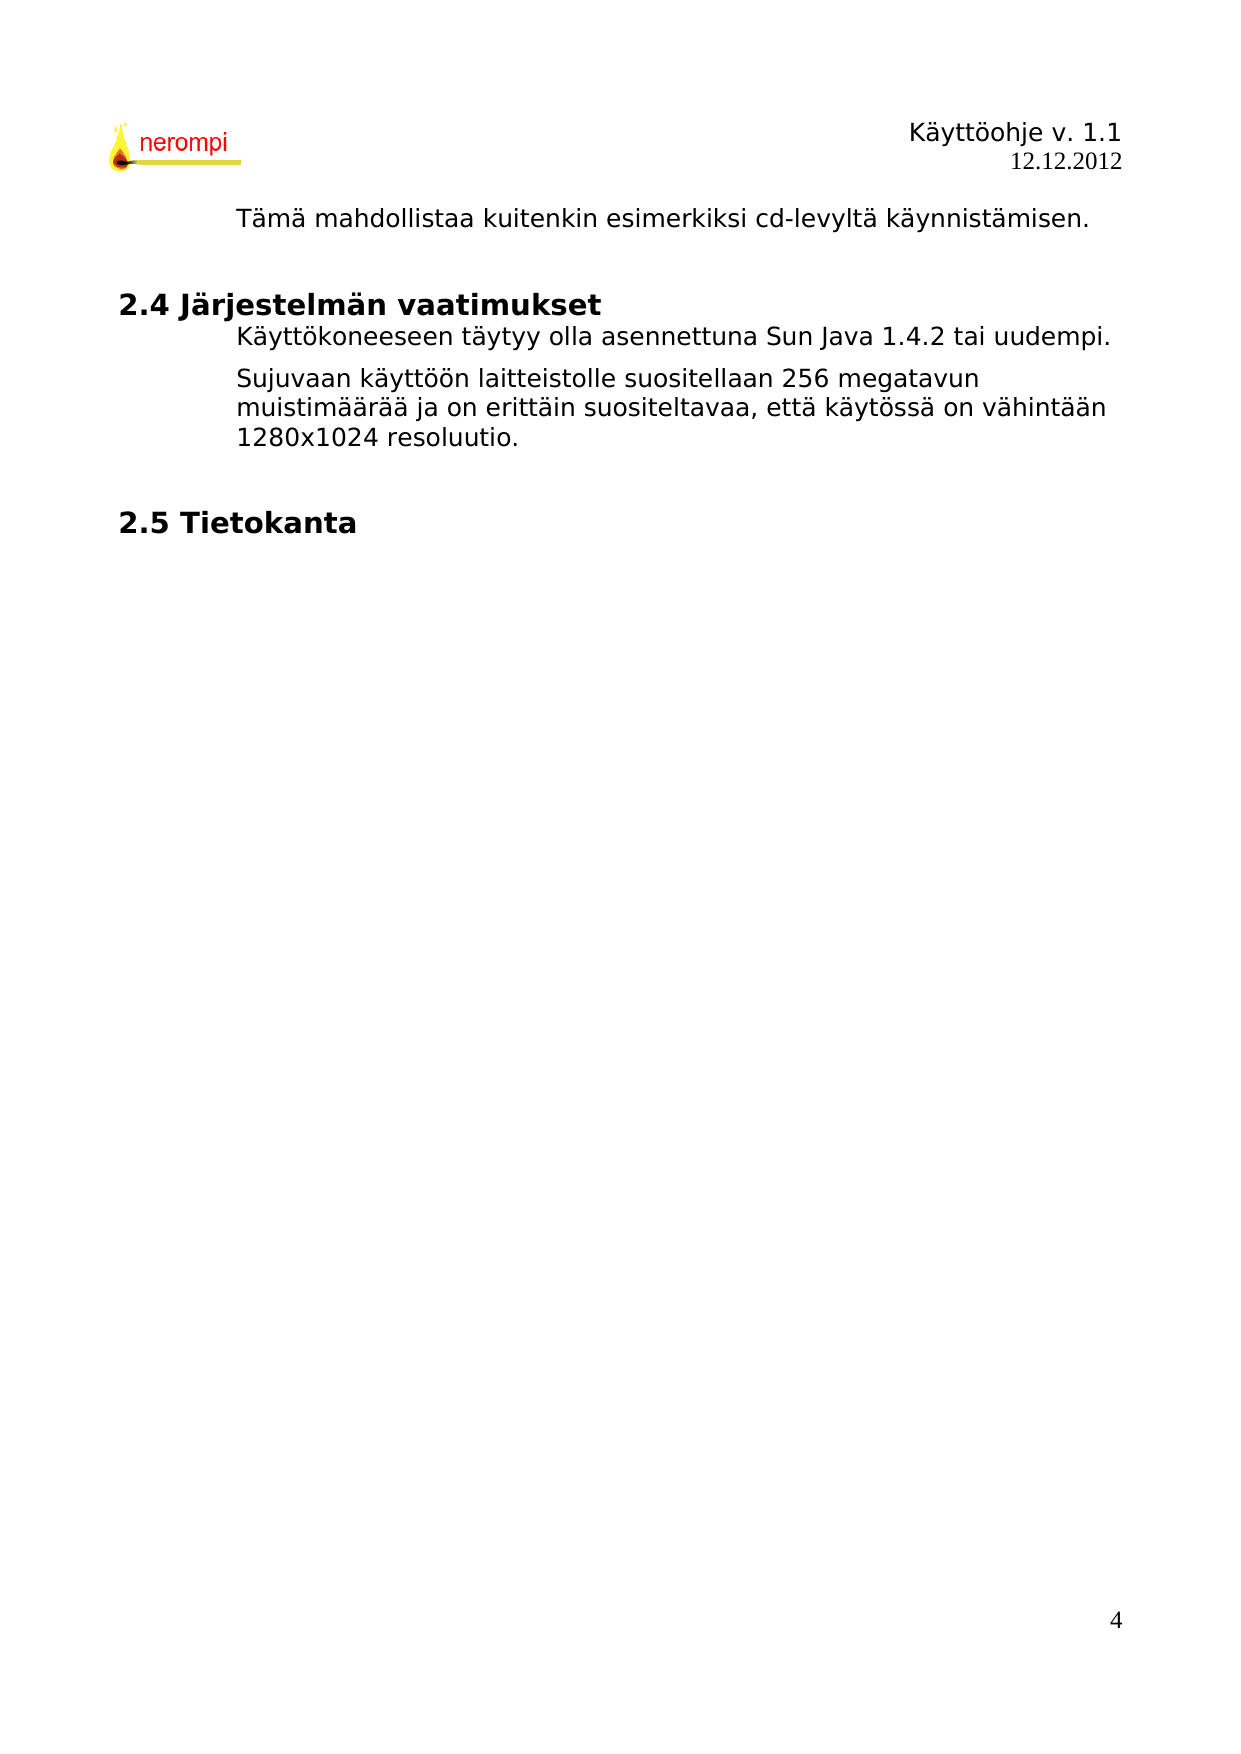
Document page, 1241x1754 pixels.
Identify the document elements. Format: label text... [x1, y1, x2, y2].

subtitle Tietokanta [118, 506, 1122, 541]
picture [107, 118, 255, 176]
text Sujuvaan käyttöön laitteistolle suositellaan 256 megatavun muistimäärää ja on erittäin suositeltavaa, että käytössä on vähintään 1280x1024 resoluutio. [236, 364, 1122, 452]
text Tämä mahdollistaa kuitenkin esimerkiksi cd-levyltä käynnistämisen. [236, 204, 1122, 234]
subtitle Järjestelmän vaatimukset [118, 288, 1122, 322]
text Käyttökoneeseen täytyy olla asennettuna Sun Java 1.4.2 tai uudempi. [236, 322, 1122, 352]
